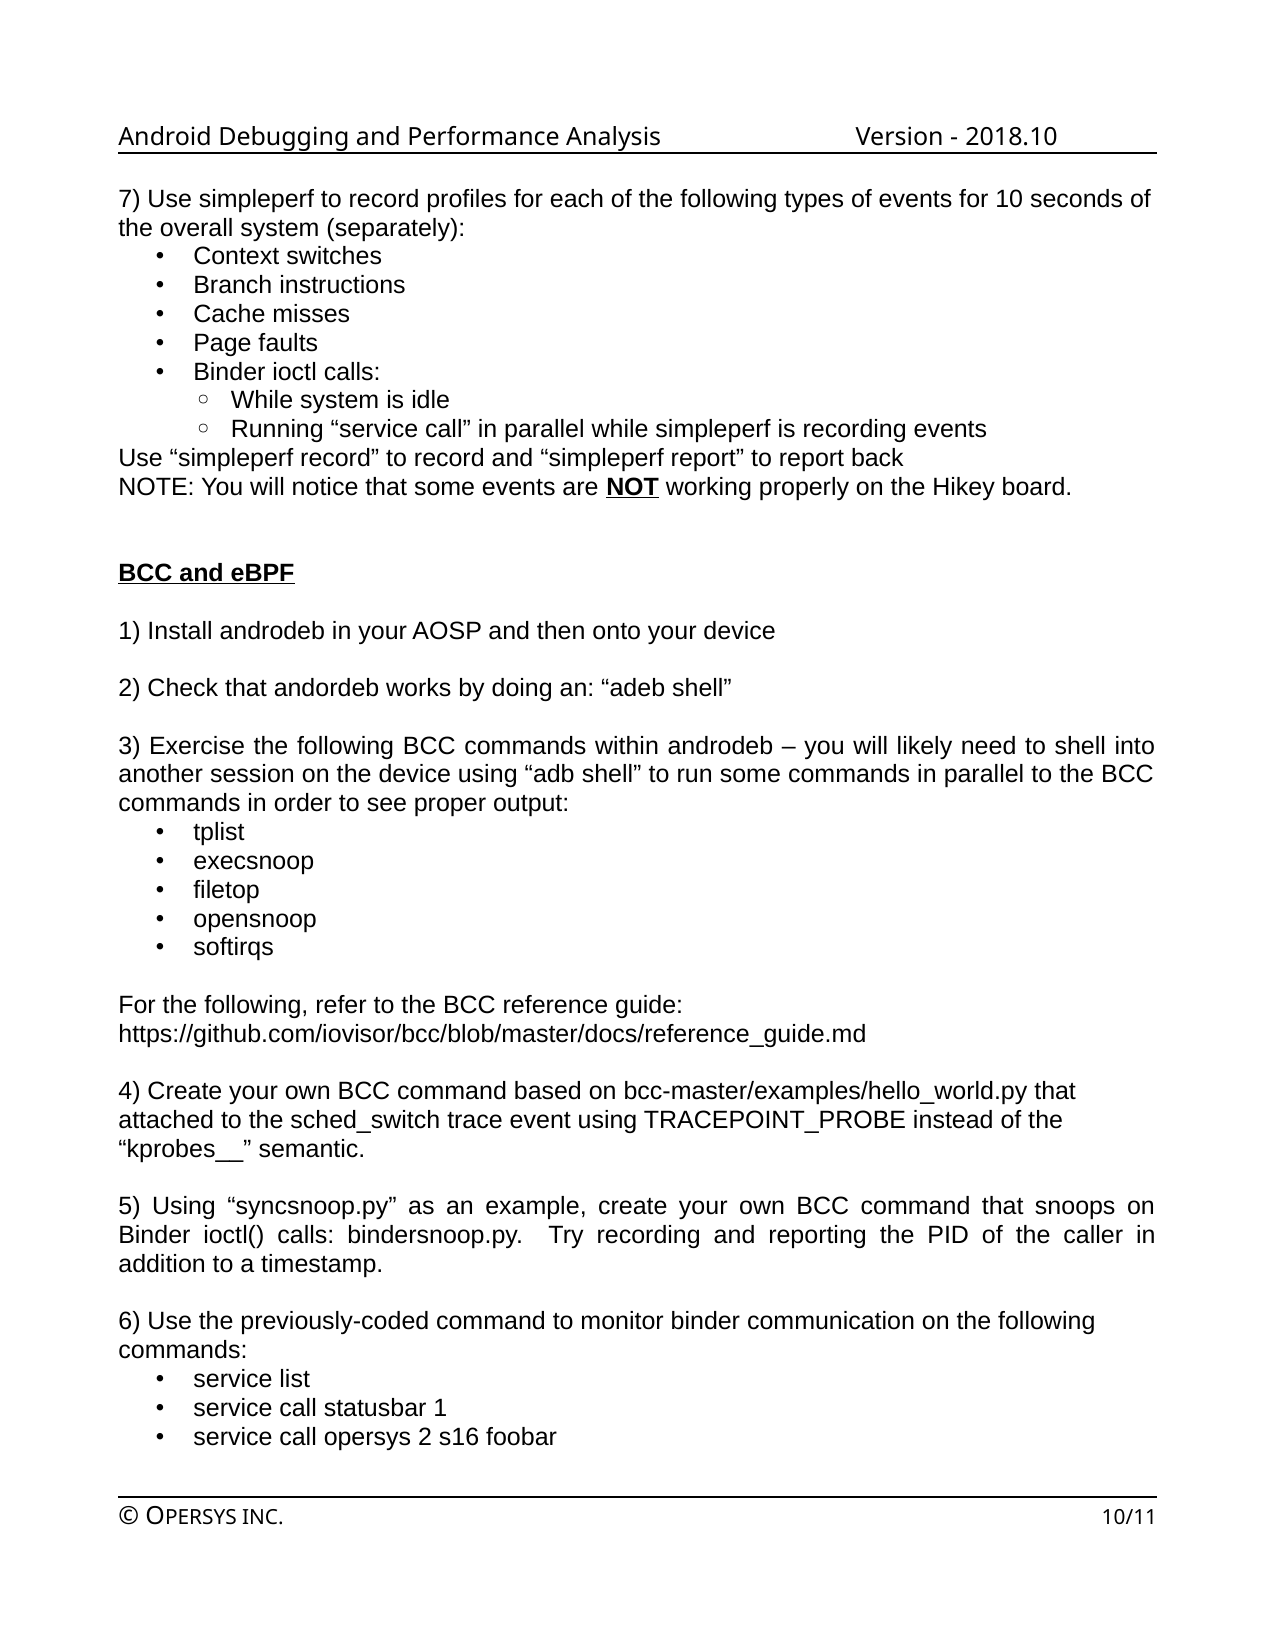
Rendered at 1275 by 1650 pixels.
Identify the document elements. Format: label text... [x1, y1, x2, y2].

list filetop [156, 875, 1157, 903]
text 5) Using “syncsnoop.py” as an example, create your own BCC command that snoops on Binder ioctl() calls: bindersnoop.py. Try recording and reporting the PID of the caller in addition to a timestamp. [118, 1191, 1157, 1277]
text NOTE: You will notice that some events are NOT working properly on the Hikey board. [118, 472, 1157, 501]
text For the following, refer to the BCC reference guide: https://github.com/iovisor/bcc/blob/master/docs/reference_guide.md [118, 990, 1157, 1047]
list opensnoop [156, 903, 1157, 932]
list service call statusbar 1 [156, 1393, 1157, 1421]
list Cache misses [156, 299, 1157, 328]
list Context switches [156, 241, 1157, 270]
list execsnoop [156, 846, 1157, 875]
text Use “simpleperf record” to record and “simpleperf report” to report back [118, 443, 1157, 472]
list Binder ioctl calls: [156, 357, 1157, 386]
list Branch instructions [156, 270, 1157, 299]
text 2) Check that andordeb works by doing an: “adeb shell” [118, 673, 1157, 702]
list service list [156, 1364, 1157, 1393]
text 7) Use simpleperf to record profiles for each of the following types of events for 10 seconds of the overall system (separately): [118, 184, 1157, 241]
list service call opersys 2 s16 foobar [156, 1421, 1157, 1450]
text 1) Install androdeb in your AOSP and then onto your device [118, 616, 1157, 644]
text 6) Use the previously-coded command to monitor binder communication on the following commands: [118, 1306, 1157, 1364]
list While system is idle [193, 386, 1157, 414]
list Running “service call” in parallel while simpleperf is recording events [193, 414, 1157, 443]
text 4) Create your own BCC command based on bcc-master/examples/hello_world.py that attached to the sched_switch trace event using TRACEPOINT_PROBE instead of the “kprobes__” semantic. [118, 1076, 1157, 1162]
list softirqs [156, 932, 1157, 961]
list tplist [156, 817, 1157, 846]
list Page faults [156, 328, 1157, 357]
text 3) Exercise the following BCC commands within androdeb – you will likely need to shell into another session on the device using “adb shell” to run some commands in parallel to the BCC commands in order to see proper output: [118, 731, 1157, 817]
text BCC and eBPF [118, 558, 1157, 587]
